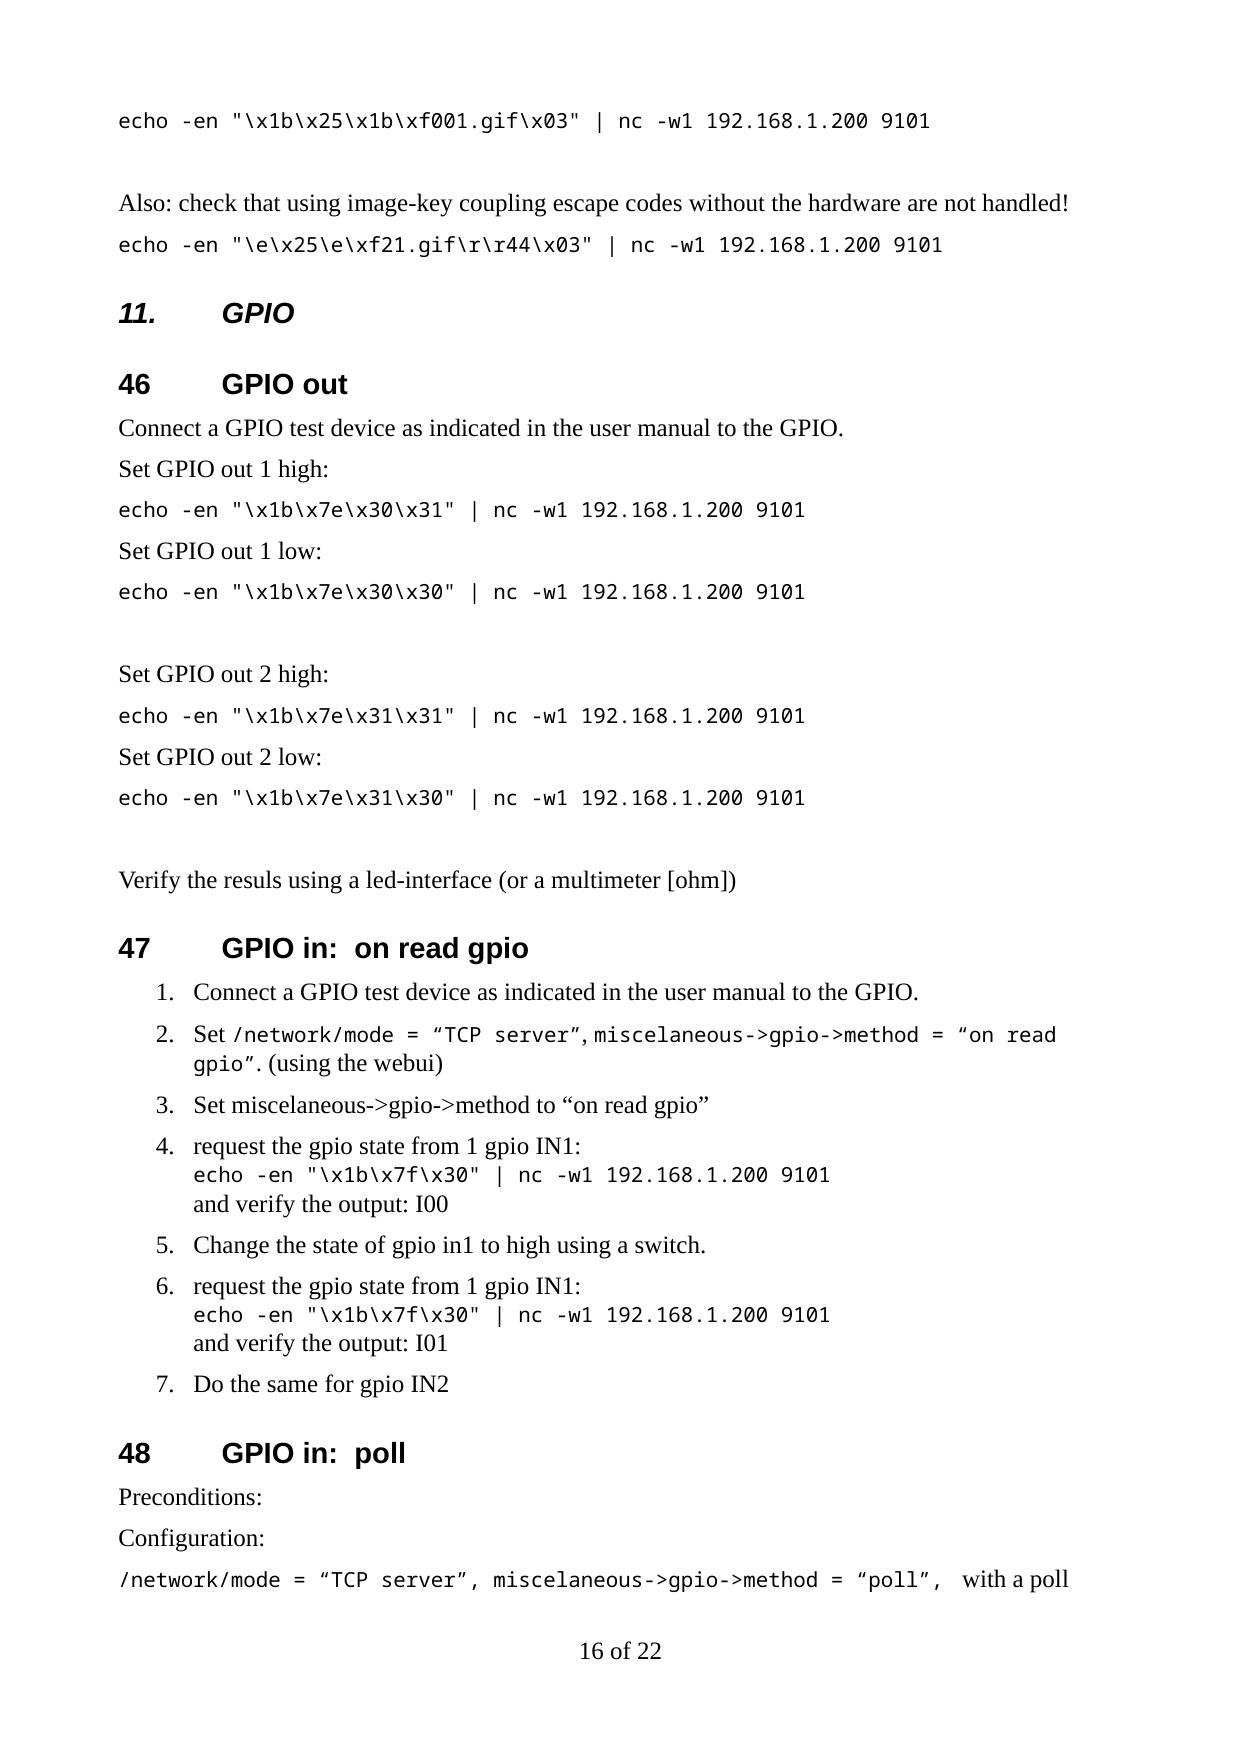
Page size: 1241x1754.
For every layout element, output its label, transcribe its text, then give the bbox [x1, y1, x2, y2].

text Set GPIO out 2 high: [118, 659, 1122, 688]
text echo -en "\x1b\x7e\x31\x31" | nc -w1 192.168.1.200 9101 [118, 701, 1122, 729]
text echo -en "\e\x25\e\xf21.gif\r\r44\x03" | nc -w1 192.168.1.200 9101 [118, 230, 1122, 258]
list request the gpio state from 1 gpio IN1: echo -en "\x1b\x7f\x30" | nc -w1 192.168.1.200 9101 and verify the output: I00 [156, 1131, 1122, 1217]
text Set GPIO out 2 low: [118, 742, 1122, 771]
text echo -en "\x1b\x7e\x30\x31" | nc -w1 192.168.1.200 9101 [118, 495, 1122, 524]
text /network/mode = “TCP server”, miscelaneous->gpio->method = “poll”, with a poll [118, 1564, 1122, 1594]
text echo -en "\x1b\x7e\x30\x30" | nc -w1 192.168.1.200 9101 [118, 577, 1122, 606]
text Verify the resuls using a led-interface (or a multimeter [ohm]) [118, 865, 1122, 894]
text Configuration: [118, 1523, 1122, 1552]
subtitle GPIO in: on read gpio [118, 931, 1122, 965]
list Do the same for gpio IN2 [156, 1369, 1122, 1398]
text echo -en "\x1b\x25\x1b\xf001.gif\x03" | nc -w1 192.168.1.200 9101 [118, 106, 1122, 135]
text echo -en "\x1b\x7e\x31\x30" | nc -w1 192.168.1.200 9101 [118, 783, 1122, 811]
list Change the state of gpio in1 to high using a switch. [156, 1230, 1122, 1259]
text Connect a GPIO test device as indicated in the user manual to the GPIO. [118, 413, 1122, 441]
subtitle GPIO [118, 296, 1122, 329]
text Also: check that using image-key coupling escape codes without the hardware are not handled! [118, 188, 1122, 217]
text Set GPIO out 1 low: [118, 536, 1122, 565]
text Preconditions: [118, 1482, 1122, 1511]
list Connect a GPIO test device as indicated in the user manual to the GPIO. [156, 977, 1122, 1006]
subtitle GPIO out [118, 367, 1122, 400]
list Set /network/mode = “TCP server”, miscelaneous->gpio->method = “on read gpio”. (using the webui) [156, 1019, 1122, 1078]
list request the gpio state from 1 gpio IN1: echo -en "\x1b\x7f\x30" | nc -w1 192.168.1.200 9101 and verify the output: I01 [156, 1271, 1122, 1357]
text Set GPIO out 1 high: [118, 454, 1122, 483]
list Set miscelaneous->gpio->method to “on read gpio” [156, 1090, 1122, 1119]
subtitle GPIO in: poll [118, 1436, 1122, 1469]
